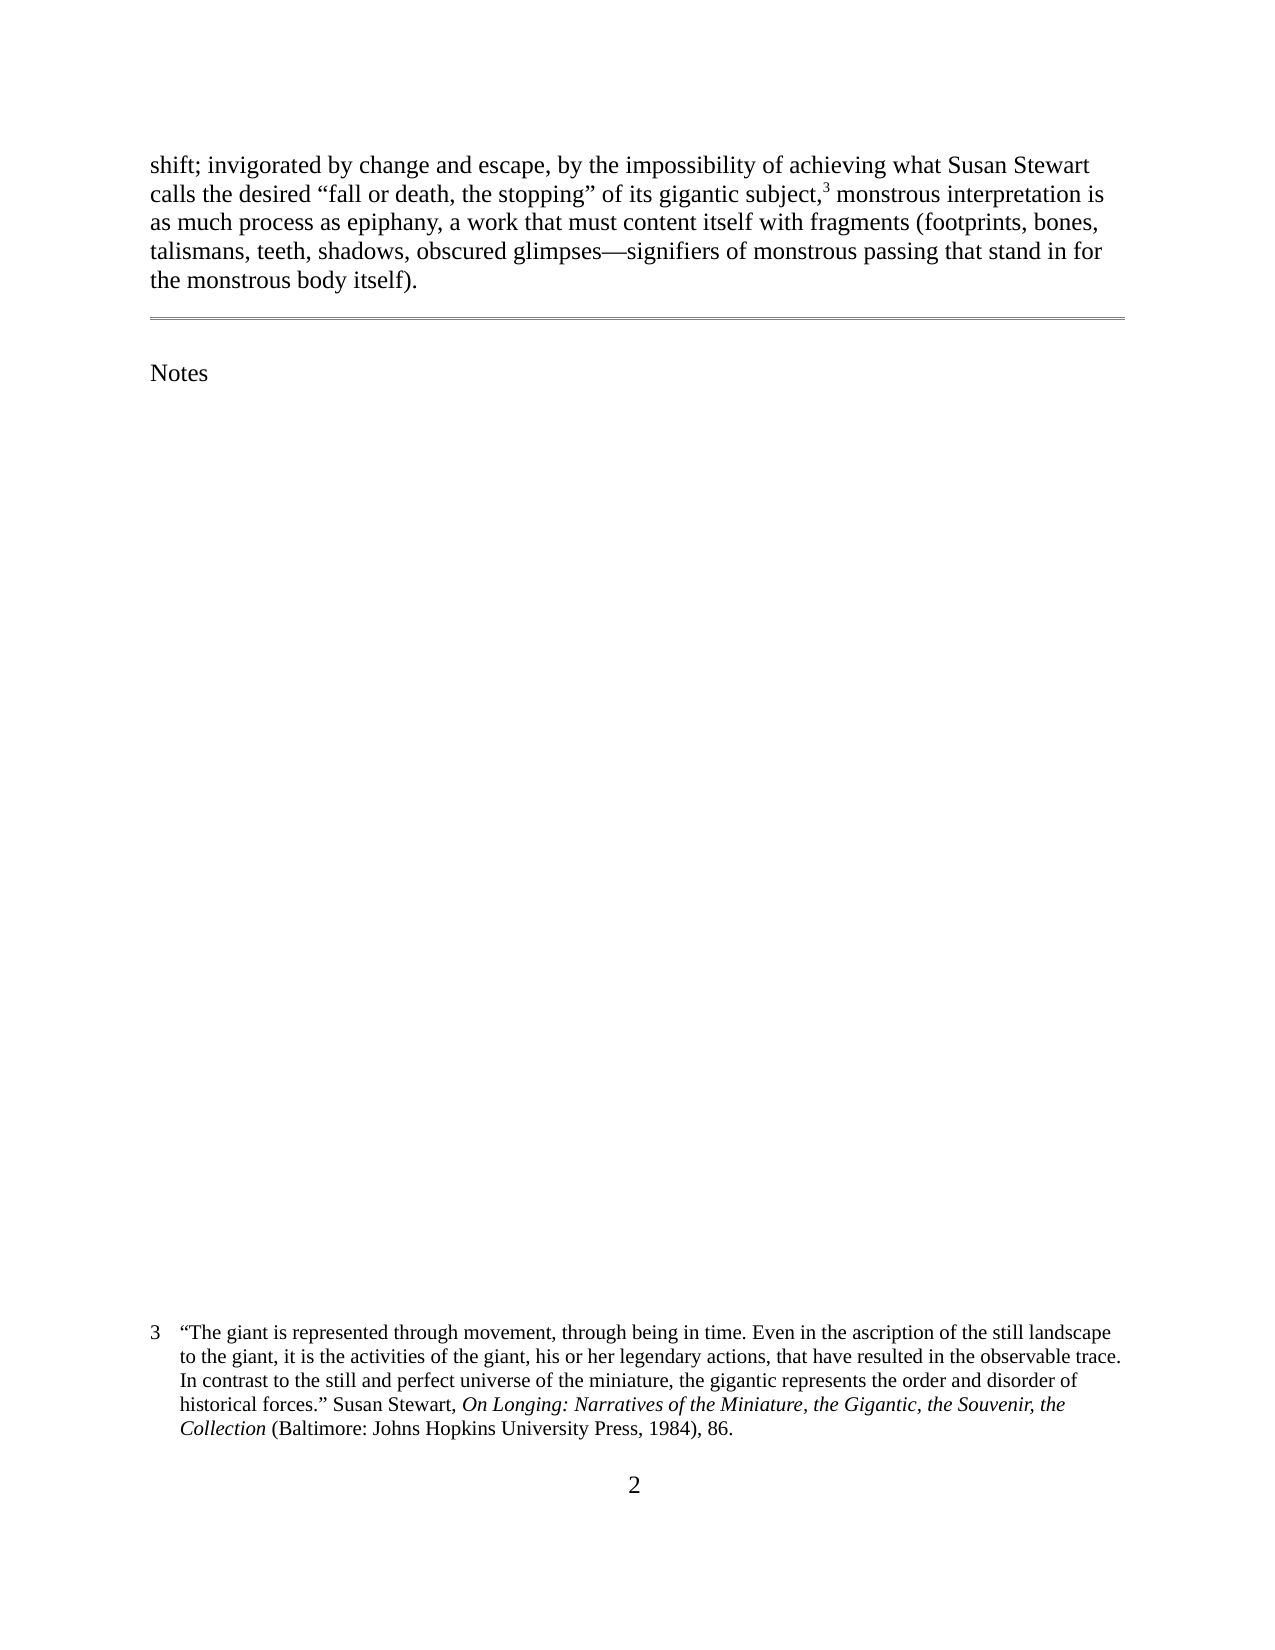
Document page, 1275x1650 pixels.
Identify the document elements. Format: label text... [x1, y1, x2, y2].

text “The giant is represented through movement, through being in time. Even in the ascription of the still landscape to the giant, it is the activities of the giant, his or her legendary actions, that have resulted in the observable trace. In contrast to the still and perfect universe of the miniature, the gigantic represents the order and disorder of historical forces.” Susan Stewart, On Longing: Narratives of the Miniature, the Gigantic, the Souvenir, the Collection (Baltimore: Johns Hopkins University Press, 1984), 86. [150, 1320, 1125, 1440]
text shift; invigorated by change and escape, by the impossibility of achieving what Susan Stewart calls the desired “fall or death, the stopping” of its gigantic subject, monstrous interpretation is as much process as epiphany, a work that must content itself with fragments (footprints, bones, talismans, teeth, shadows, obscured glimpses—signifiers of monstrous passing that stand in for the monstrous body itself). [150, 150, 1125, 294]
text Notes [150, 358, 1125, 387]
